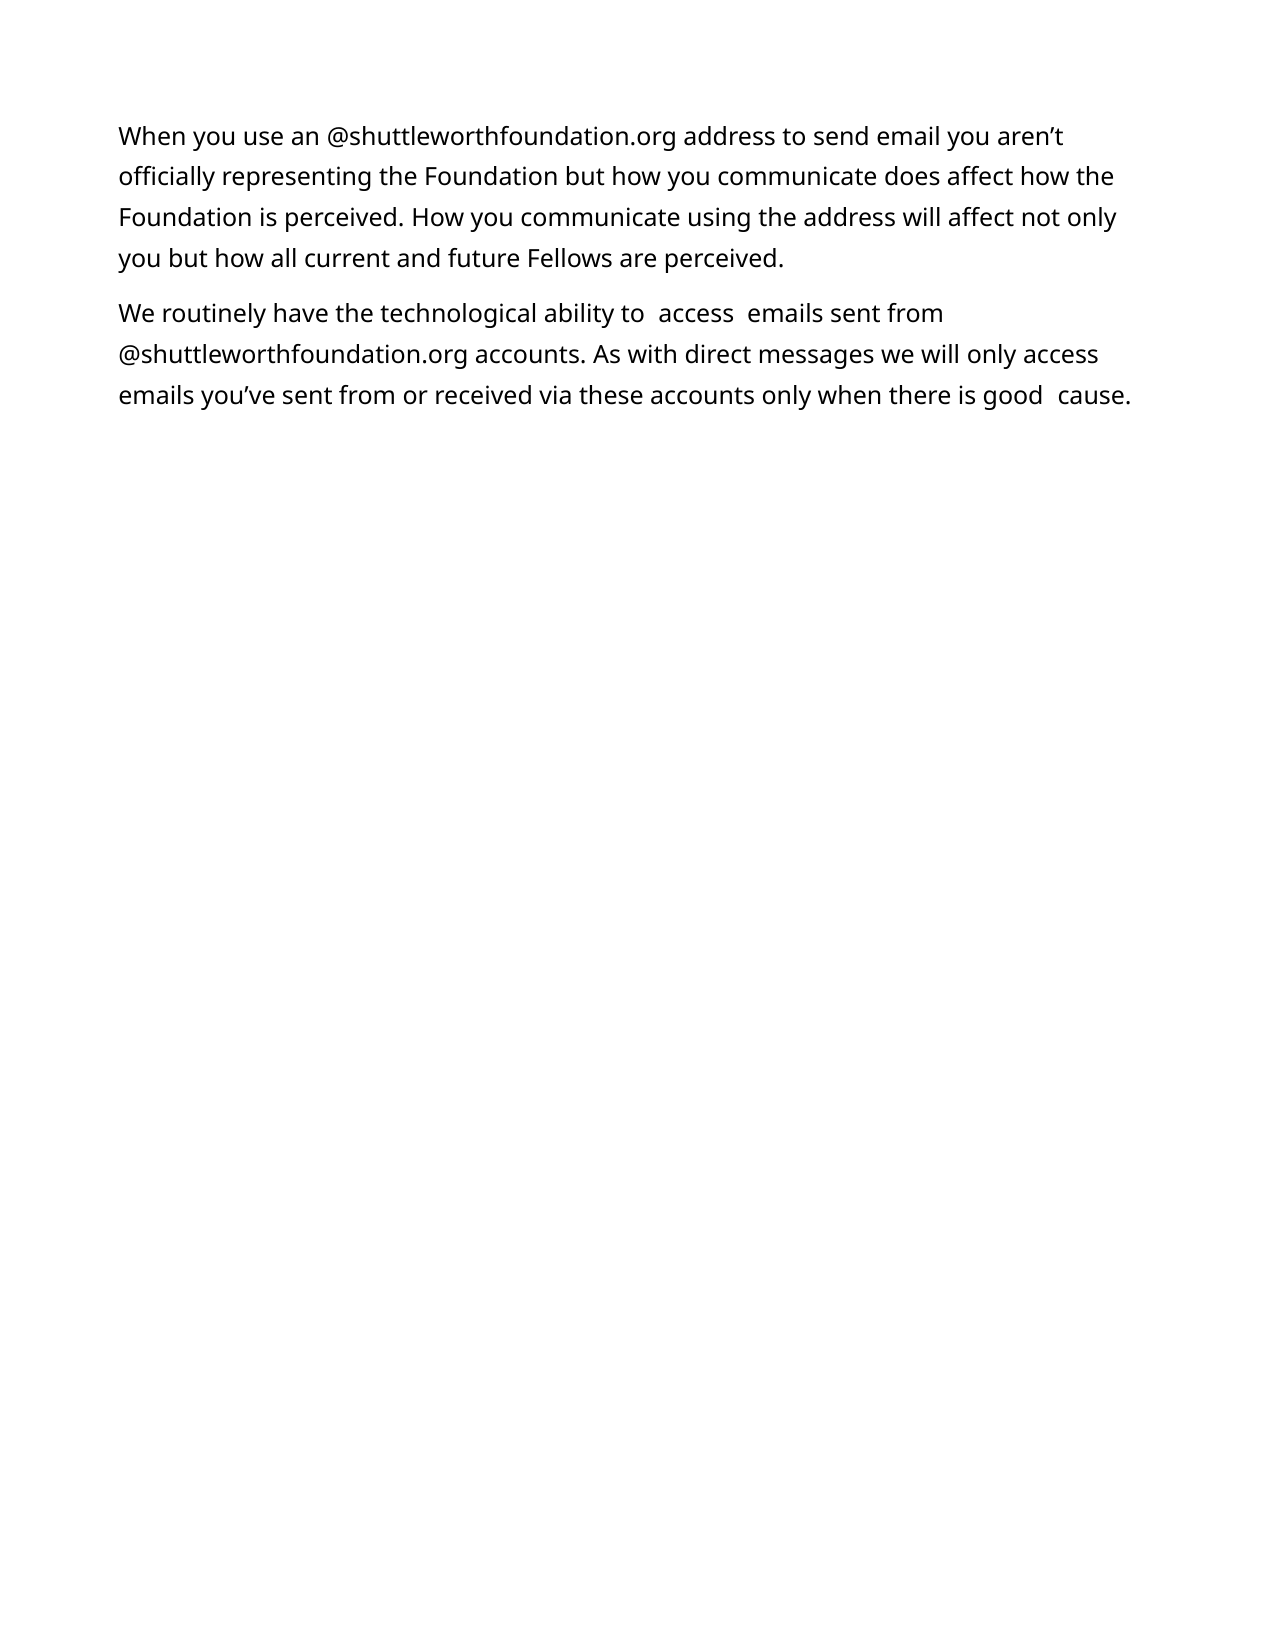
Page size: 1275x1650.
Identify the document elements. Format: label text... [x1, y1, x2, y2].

text When you use an @shuttleworthfoundation.org address to send email you aren’t officially representing the Foundation but how you communicate does affect how the Foundation is perceived. How you communicate using the address will affect not only you but how all current and future Fellows are perceived. [118, 118, 1157, 275]
text We routinely have the technological ability to access emails sent from @shuttleworthfoundation.org accounts. As with direct messages we will only access emails you’ve sent from or received via these accounts only when there is good cause. [118, 296, 1157, 412]
